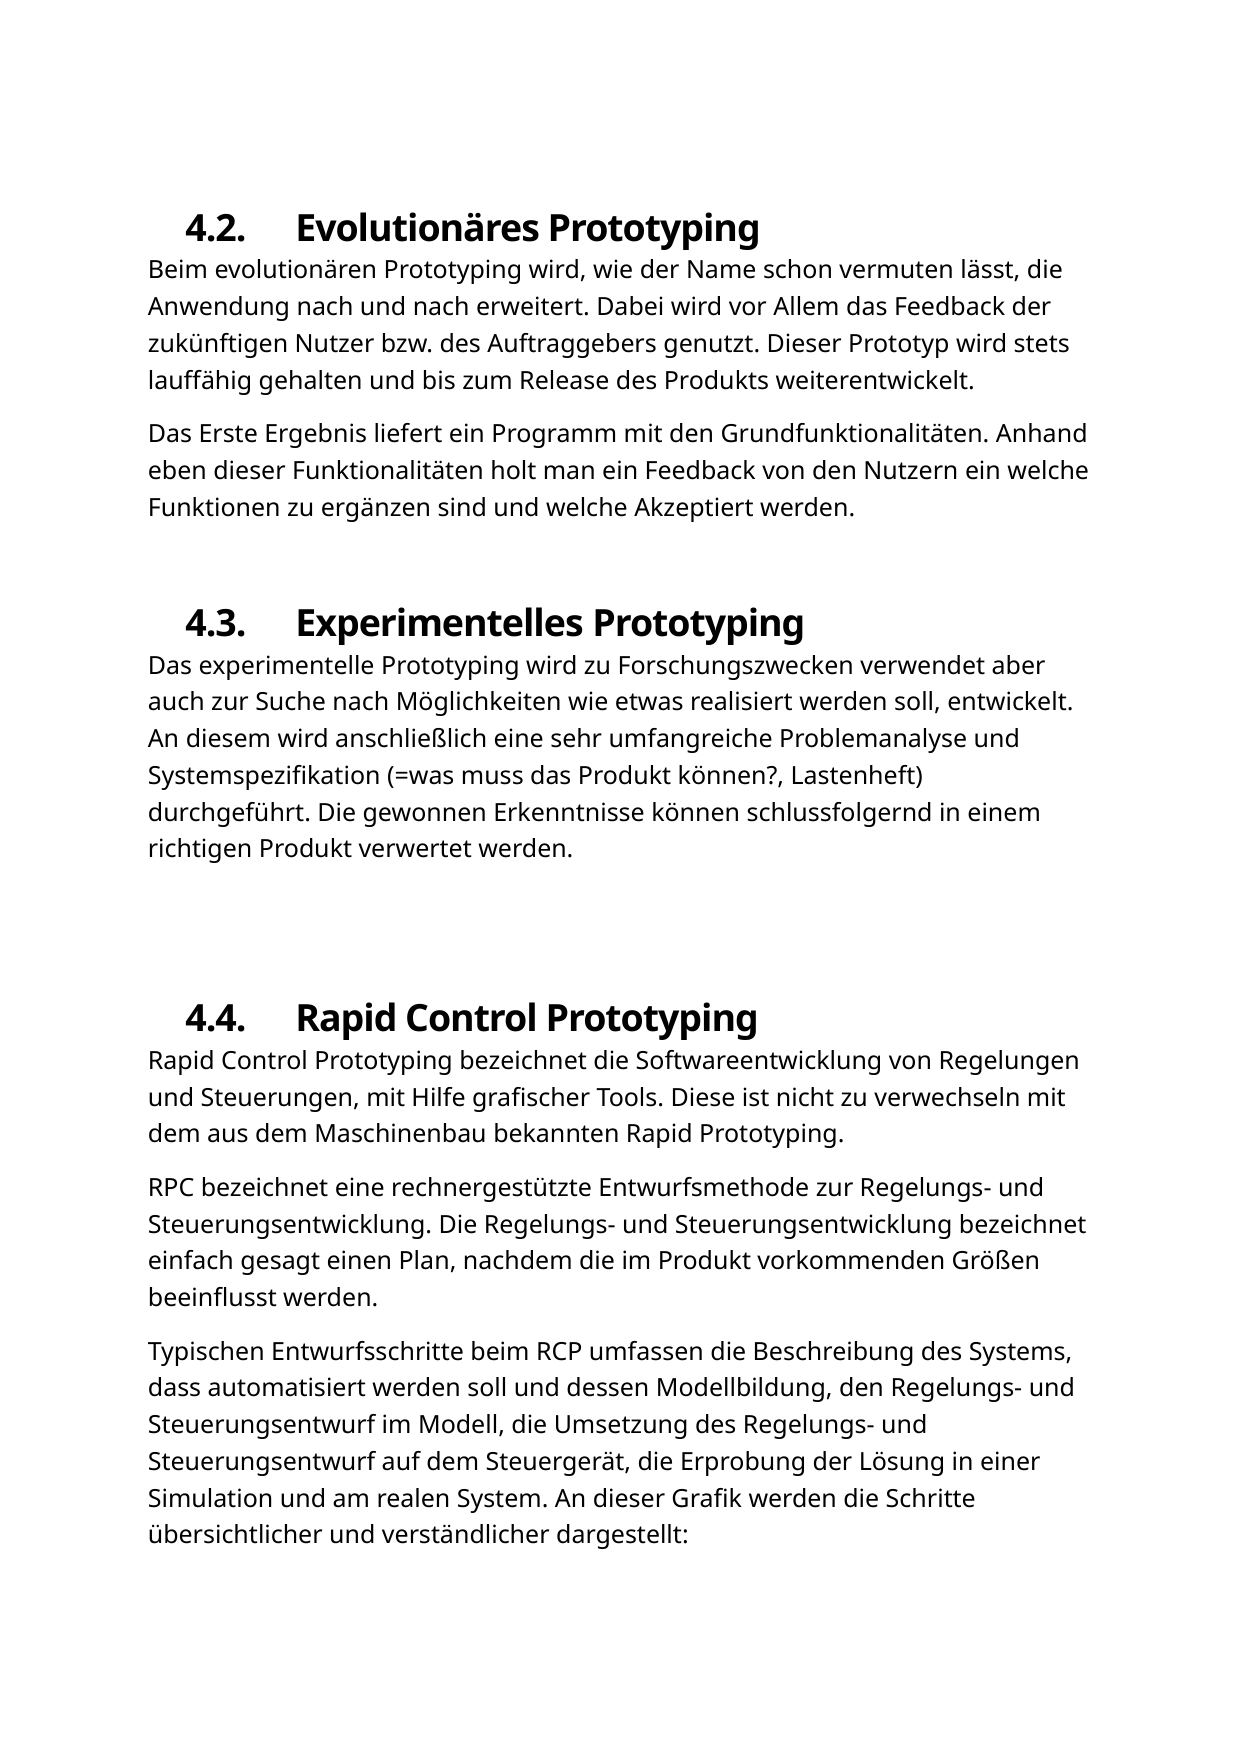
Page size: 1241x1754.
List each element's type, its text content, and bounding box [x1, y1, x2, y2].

text Rapid Control Prototyping bezeichnet die Softwareentwicklung von Regelungen und Steuerungen, mit Hilfe grafischer Tools. Diese ist nicht zu verwechseln mit dem aus dem Maschinenbau bekannten Rapid Prototyping. [148, 1042, 1093, 1150]
text Das Erste Ergebnis liefert ein Programm mit den Grundfunktionalitäten. Anhand eben dieser Funktionalitäten holt man ein Feedback von den Nutzern ein welche Funktionen zu ergänzen sind und welche Akzeptiert werden. [148, 416, 1093, 523]
text RPC bezeichnet eine rechnergestützte Entwurfsmethode zur Regelungs- und Steuerungsentwicklung. Die Regelungs- und Steuerungsentwicklung bezeichnet einfach gesagt einen Plan, nachdem die im Produkt vorkommenden Größen beeinflusst werden. [148, 1169, 1093, 1314]
title Evolutionäres Prototyping [185, 201, 1093, 252]
title Experimentelles Prototyping [185, 596, 1093, 647]
text Typischen Entwurfsschritte beim RCP umfassen die Beschreibung des Systems, dass automatisiert werden soll und dessen Modellbildung, den Regelungs- und Steuerungsentwurf im Modell, die Umsetzung des Regelungs- und Steuerungsentwurf auf dem Steuergerät, die Erprobung der Lösung in einer Simulation und am realen System. An dieser Grafik werden die Schritte übersichtlicher und verständlicher dargestellt: [148, 1333, 1093, 1551]
text Das experimentelle Prototyping wird zu Forschungszwecken verwendet aber auch zur Suche nach Möglichkeiten wie etwas realisiert werden soll, entwickelt. An diesem wird anschließlich eine sehr umfangreiche Problemanalyse und Systemspezifikation (=was muss das Produkt können?, Lastenheft) durchgeführt. Die gewonnen Erkenntnisse können schlussfolgernd in einem richtigen Produkt verwertet werden. [148, 647, 1093, 865]
title Rapid Control Prototyping [185, 991, 1093, 1042]
text Beim evolutionären Prototyping wird, wie der Name schon vermuten lässt, die Anwendung nach und nach erweitert. Dabei wird vor Allem das Feedback der zukünftigen Nutzer bzw. des Auftraggebers genutzt. Dieser Prototyp wird stets lauffähig gehalten und bis zum Release des Produkts weiterentwickelt. [148, 252, 1093, 396]
